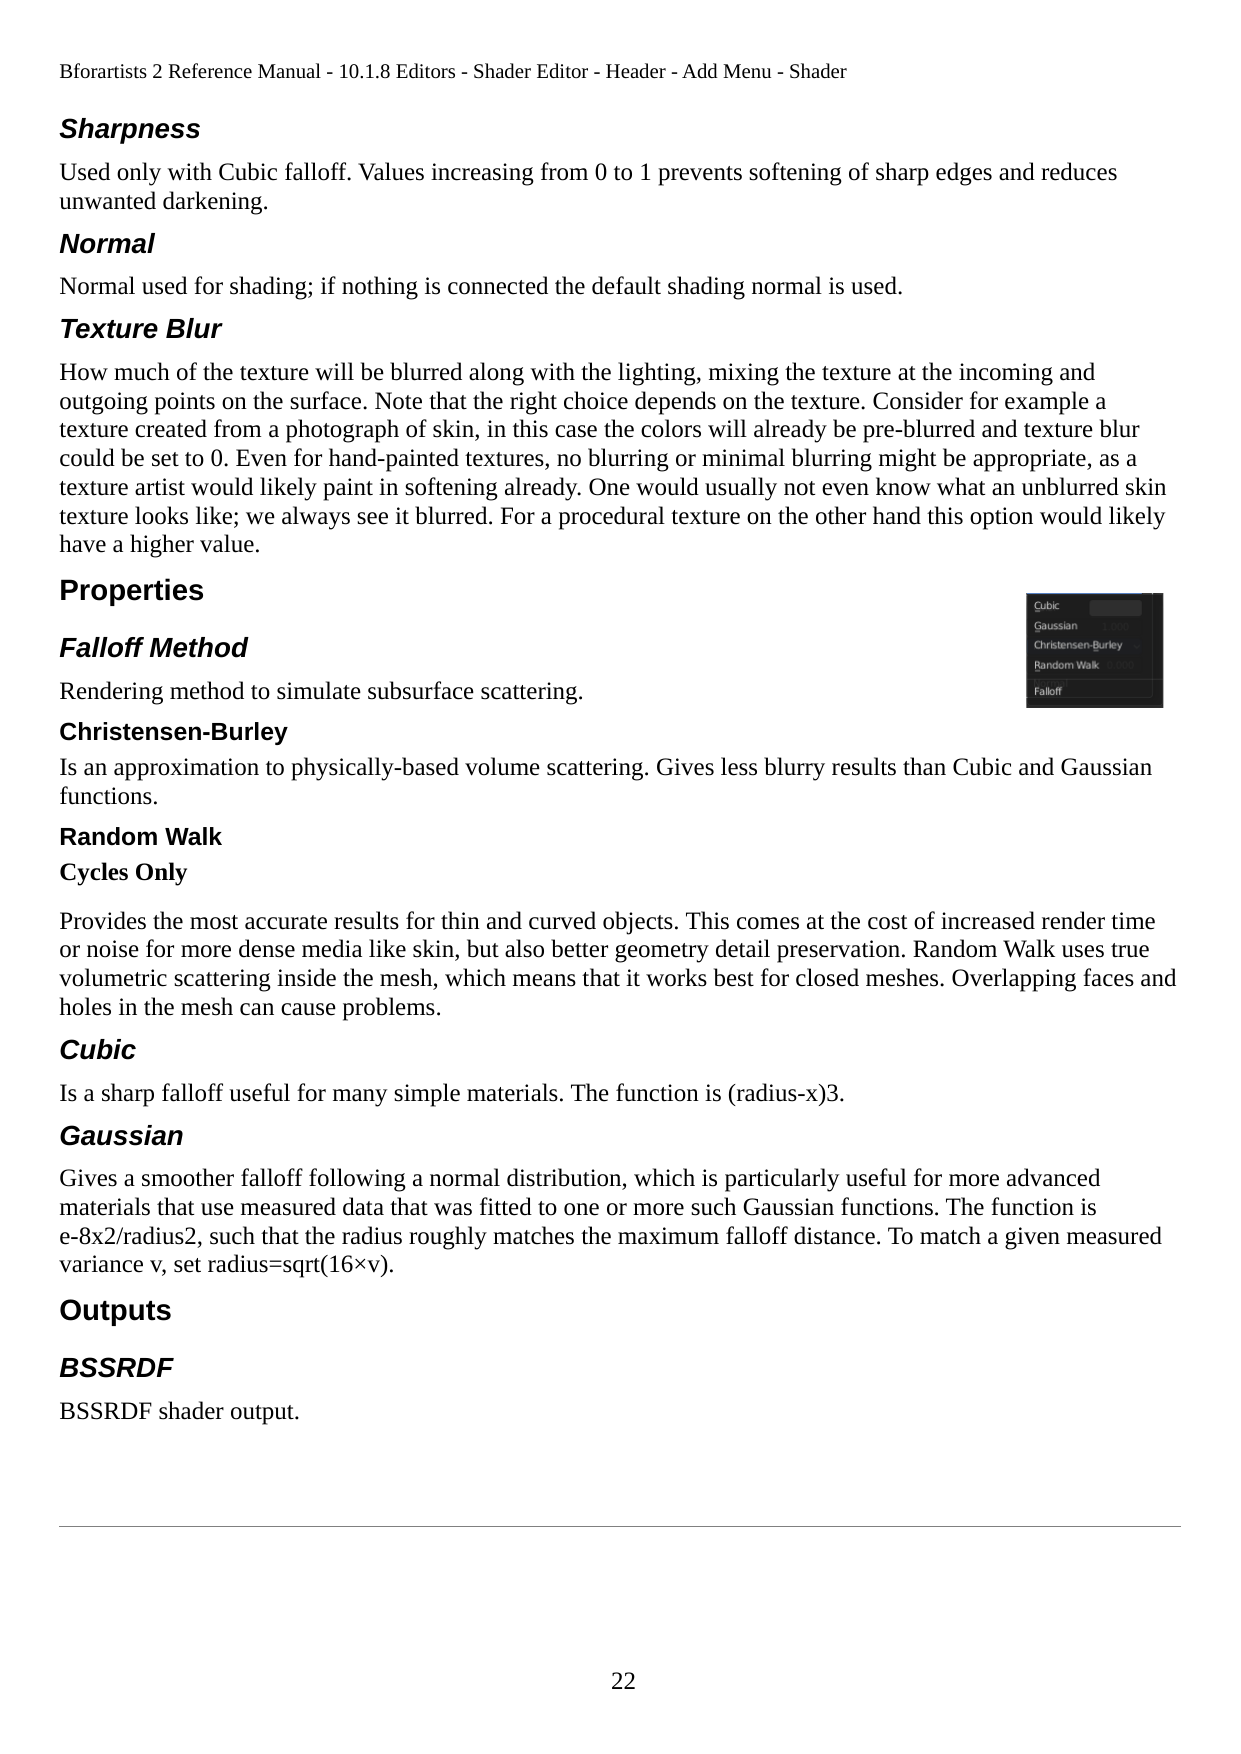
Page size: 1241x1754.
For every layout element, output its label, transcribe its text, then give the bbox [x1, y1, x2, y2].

text Provides the most accurate results for thin and curved objects. This comes at the cost of increased render time or noise for more dense media like skin, but also better geometry detail preservation. Random Walk uses true volumetric scattering inside the mesh, which means that it works best for closed meshes. Overlapping faces and holes in the mesh can cause problems. [59, 906, 1181, 1021]
picture [1026, 593, 1164, 708]
subtitle Cubic [59, 1033, 1181, 1065]
subtitle Texture Blur [59, 313, 1181, 344]
subtitle Sharpness [59, 113, 1181, 144]
subtitle Gaussian [59, 1119, 1181, 1151]
text Used only with Cubic falloff. Values increasing from 0 to 1 prevents softening of sharp edges and reduces unwanted darkening. [59, 157, 1181, 214]
subtitle Random Walk [59, 822, 1181, 851]
text Normal used for shading; if nothing is connected the default shading normal is used. [59, 271, 1181, 300]
text Cycles Only [59, 857, 1181, 886]
subtitle BSSRDF [59, 1352, 1181, 1383]
subtitle Christensen-Burley [59, 717, 1181, 746]
text Is a sharp falloff useful for many simple materials. The function is (radius-x)3. [59, 1078, 1181, 1106]
subtitle Outputs [59, 1293, 1181, 1327]
text Gives a smoother falloff following a normal distribution, which is particularly useful for more advanced materials that use measured data that was fitted to one or more such Gaussian functions. The function is e-8x2/radius2, such that the radius roughly matches the maximum falloff distance. To match a given measured variance v, set radius=sqrt(16×v). [59, 1163, 1181, 1278]
text Is an approximation to physically-based volume scattering. Gives less blurry results than Cubic and Gaussian functions. [59, 752, 1181, 809]
subtitle Normal [59, 227, 1181, 259]
text Rendering method to simulate subsurface scattering. [59, 676, 1026, 705]
subtitle Properties [59, 573, 1181, 607]
subtitle [1164, 632, 1181, 663]
text How much of the texture will be blurred along with the lighting, mixing the texture at the incoming and outgoing points on the surface. Note that the right choice depends on the texture. Consider for example a texture created from a photograph of skin, in this case the colors will already be pre-blurred and texture blur could be set to 0. Even for hand-painted textures, no blurring or minimal blurring might be appropriate, as a texture artist would likely paint in softening already. One would usually not even know what an unblurred skin texture looks like; we always see it blurred. For a procedural texture on the other hand this option would likely have a higher value. [59, 357, 1181, 558]
text BSSRDF shader output. [59, 1396, 1181, 1425]
subtitle Falloff Method [59, 632, 1026, 663]
